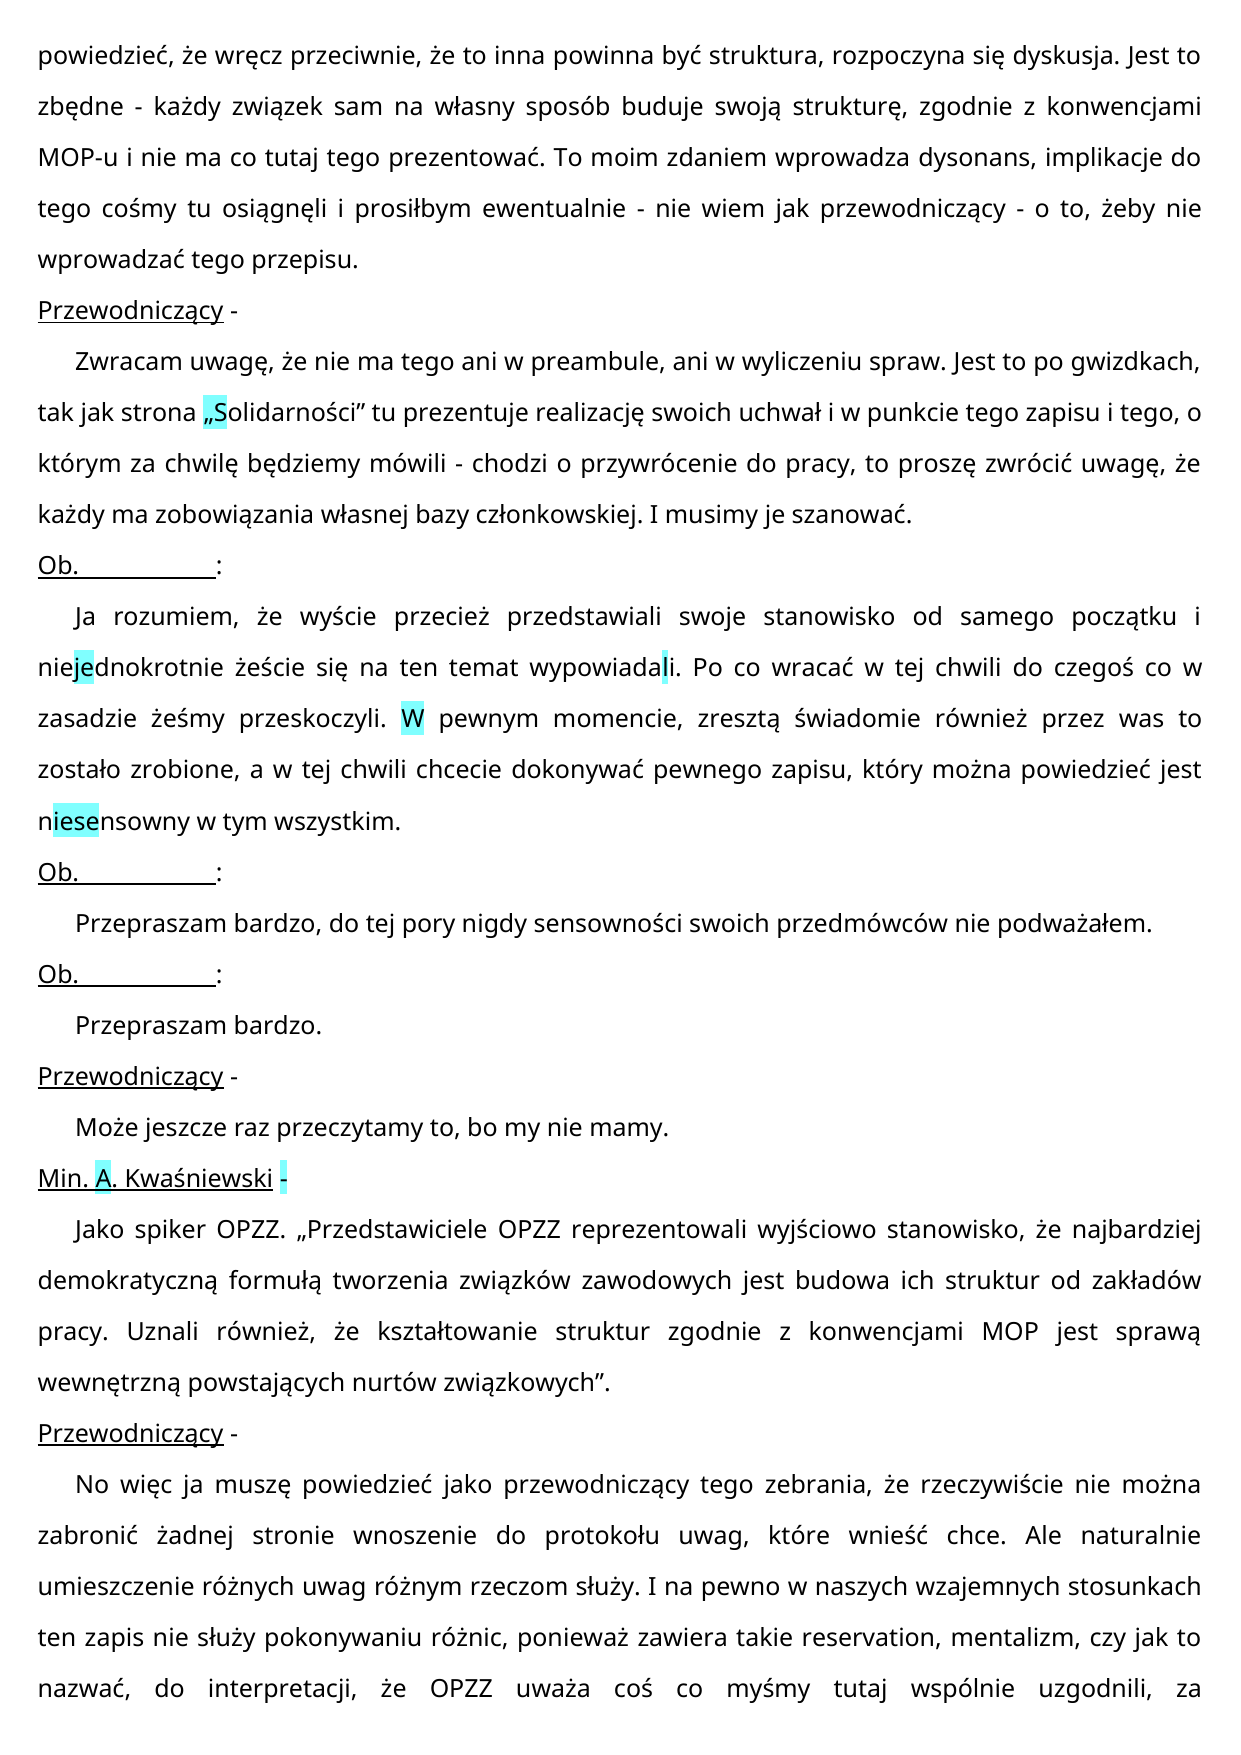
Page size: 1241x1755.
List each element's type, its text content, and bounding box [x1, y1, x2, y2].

text Jako spiker OPZZ. „Przedstawiciele OPZZ reprezentowali wyjściowo stanowisko, że najbardziej demokratyczną formułą tworzenia związków zawodowych jest budowa ich struktur od zakładów pracy. Uznali również, że kształtowanie struktur zgodnie z konwencjami MOP jest sprawą wewnętrzną powstających nurtów związkowych”. [37, 1211, 1203, 1399]
text Przepraszam bardzo, do tej pory nigdy sensowności swoich przedmówców nie podważałem. [37, 905, 1203, 939]
text Ob. : [37, 854, 1203, 888]
text Przepraszam bardzo. [37, 1007, 1203, 1041]
text No więc ja muszę powiedzieć jako przewodniczący tego zebrania, że rzeczywiście nie można zabronić żadnej stronie wnoszenie do protokołu uwag, które wnieść chce. Ale naturalnie umieszczenie różnych uwag różnym rzeczom służy. I na pewno w naszych wzajemnych stosunkach ten zapis nie służy pokonywaniu różnic, ponieważ zawiera takie reservation, mentalizm, czy jak to nazwać, do interpretacji, że OPZZ uważa coś co myśmy tutaj wspólnie uzgodnili, za [37, 1467, 1203, 1705]
text Przewodniczący - [37, 1416, 1203, 1450]
text Przewodniczący - [37, 293, 1203, 327]
text Przewodniczący - [37, 1058, 1203, 1092]
text Może jeszcze raz przeczytamy to, bo my nie mamy. [37, 1109, 1203, 1143]
text Ob. : [37, 956, 1203, 990]
text Ja rozumiem, że wyście przecież przedstawiali swoje stanowisko od samego początku i niejednokrotnie żeście się na ten temat wypowiadali. Po co wracać w tej chwili do czegoś co w zasadzie żeśmy przeskoczyli. W pewnym momencie, zresztą świadomie również przez was to zostało zrobione, a w tej chwili chcecie dokonywać pewnego zapisu, który można powiedzieć jest niesensowny w tym wszystkim. [37, 599, 1203, 837]
text Zwracam uwagę, że nie ma tego ani w preambule, ani w wyliczeniu spraw. Jest to po gwizdkach, tak jak strona „Solidarności” tu prezentuje realizację swoich uchwał i w punkcie tego zapisu i tego, o którym za chwilę będziemy mówili - chodzi o przywrócenie do pracy, to proszę zwrócić uwagę, że każdy ma zobowiązania własnej bazy członkowskiej. I musimy je szanować. [37, 344, 1203, 531]
text Ob. : [37, 548, 1203, 582]
text powiedzieć, że wręcz przeciwnie, że to inna powinna być struktura, rozpoczyna się dyskusja. Jest to zbędne - każdy związek sam na własny sposób buduje swoją strukturę, zgodnie z konwencjami MOP-u i nie ma co tutaj tego prezentować. To moim zdaniem wprowadza dysonans, implikacje do tego cośmy tu osiągnęli i prosiłbym ewentualnie - nie wiem jak przewodniczący - o to, żeby nie wprowadzać tego przepisu. [37, 37, 1203, 276]
text Min. A. Kwaśniewski - [37, 1160, 1203, 1194]
